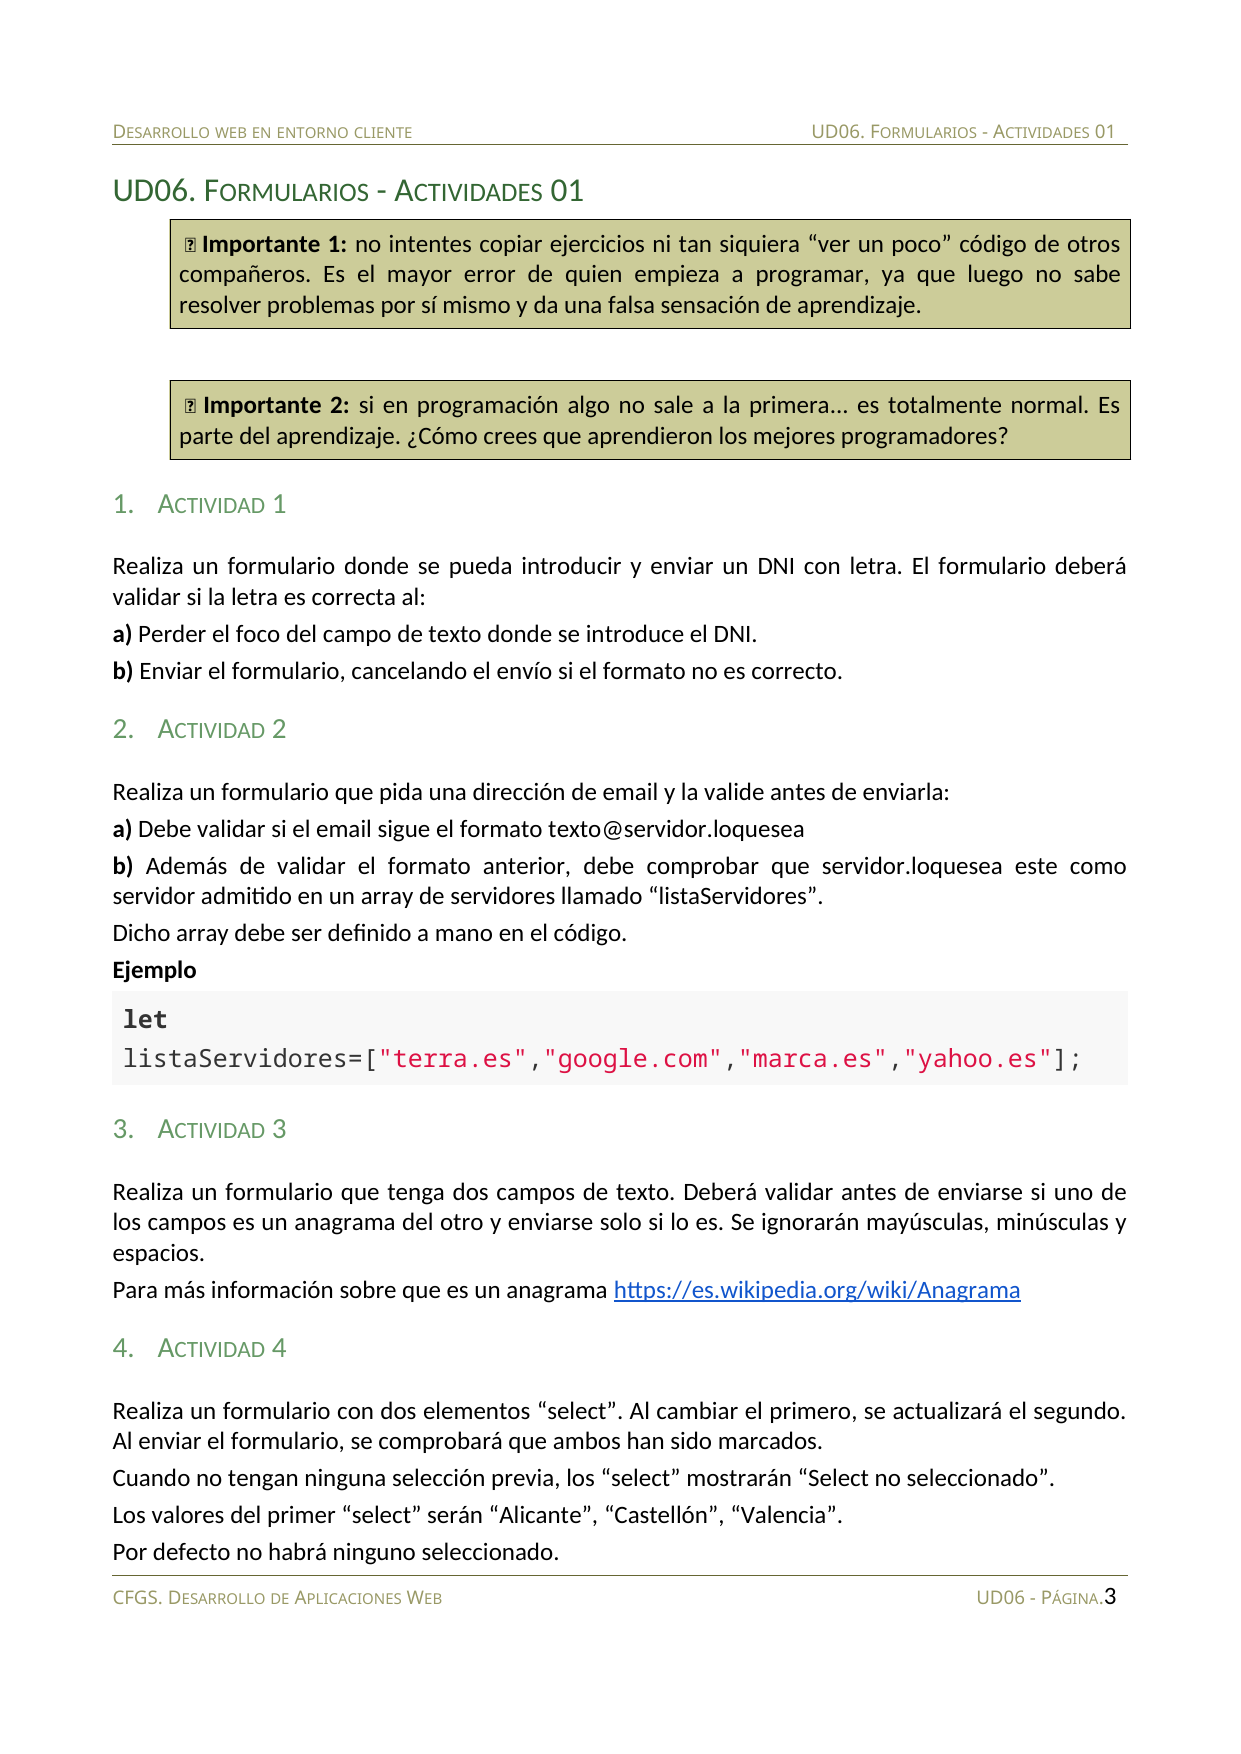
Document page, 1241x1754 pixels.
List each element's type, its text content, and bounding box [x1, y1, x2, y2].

text Cuando no tengan ninguna selección previa, los “select” mostrarán “Select no seleccionado”. [112, 1462, 1128, 1493]
text a) Perder el foco del campo de texto donde se introduce el DNI. [112, 618, 1128, 648]
text a) Debe validar si el email sigue el formato texto@servidor.loquesea [112, 813, 1128, 843]
text Realiza un formulario que tenga dos campos de texto. Deberá validar antes de enviarse si uno de los campos es un anagrama del otro y enviarse solo si lo es. Se ignorarán mayúsculas, minúsculas y espacios. [112, 1176, 1128, 1267]
text Los valores del primer “select” serán “Alicante”, “Castellón”, “Valencia”. [112, 1499, 1128, 1530]
subtitle Actividad 4 [112, 1329, 1128, 1365]
text UD06. Formularios - Actividades 01 [112, 169, 1128, 210]
text b) Además de validar el formato anterior, debe comprobar que servidor.loquesea este como servidor admitido en un array de servidores llamado “listaServidores”. [112, 850, 1128, 911]
text Por defecto no habrá ninguno seleccionado. [112, 1536, 1128, 1567]
text Para más información sobre que es un anagrama https://es.wikipedia.org/wiki/Anagrama [112, 1274, 1128, 1304]
text 📖 Importante 2: si en programación algo no sale a la primera... es totalmente normal. Es parte del aprendizaje. ¿Cómo crees que aprendieron los mejores programadores? [171, 381, 1130, 459]
text Dicho array debe ser definido a mano en el código. [112, 917, 1128, 948]
text 📖 Importante 1: no intentes copiar ejercicios ni tan siquiera “ver un poco” código de otros compañeros. Es el mayor error de quien empieza a programar, ya que luego no sabe resolver problemas por sí mismo y da una falsa sensación de aprendizaje. [171, 220, 1130, 328]
table_header let listaServidores=["terra.es","google.com","marca.es","yahoo.es"]; [112, 991, 1128, 1085]
text Realiza un formulario donde se pueda introducir y enviar un DNI con letra. El formulario deberá validar si la letra es correcta al: [112, 550, 1128, 611]
text b) Enviar el formulario, cancelando el envío si el formato no es correcto. [112, 655, 1128, 685]
subtitle Actividad 3 [112, 1110, 1128, 1146]
text Ejemplo [112, 954, 1128, 985]
subtitle Actividad 1 [112, 485, 1128, 520]
text Realiza un formulario con dos elementos “select”. Al cambiar el primero, se actualizará el segundo. Al enviar el formulario, se comprobará que ambos han sido marcados. [112, 1395, 1128, 1456]
subtitle Actividad 2 [112, 710, 1128, 746]
text Realiza un formulario que pida una dirección de email y la valide antes de enviarla: [112, 776, 1128, 806]
